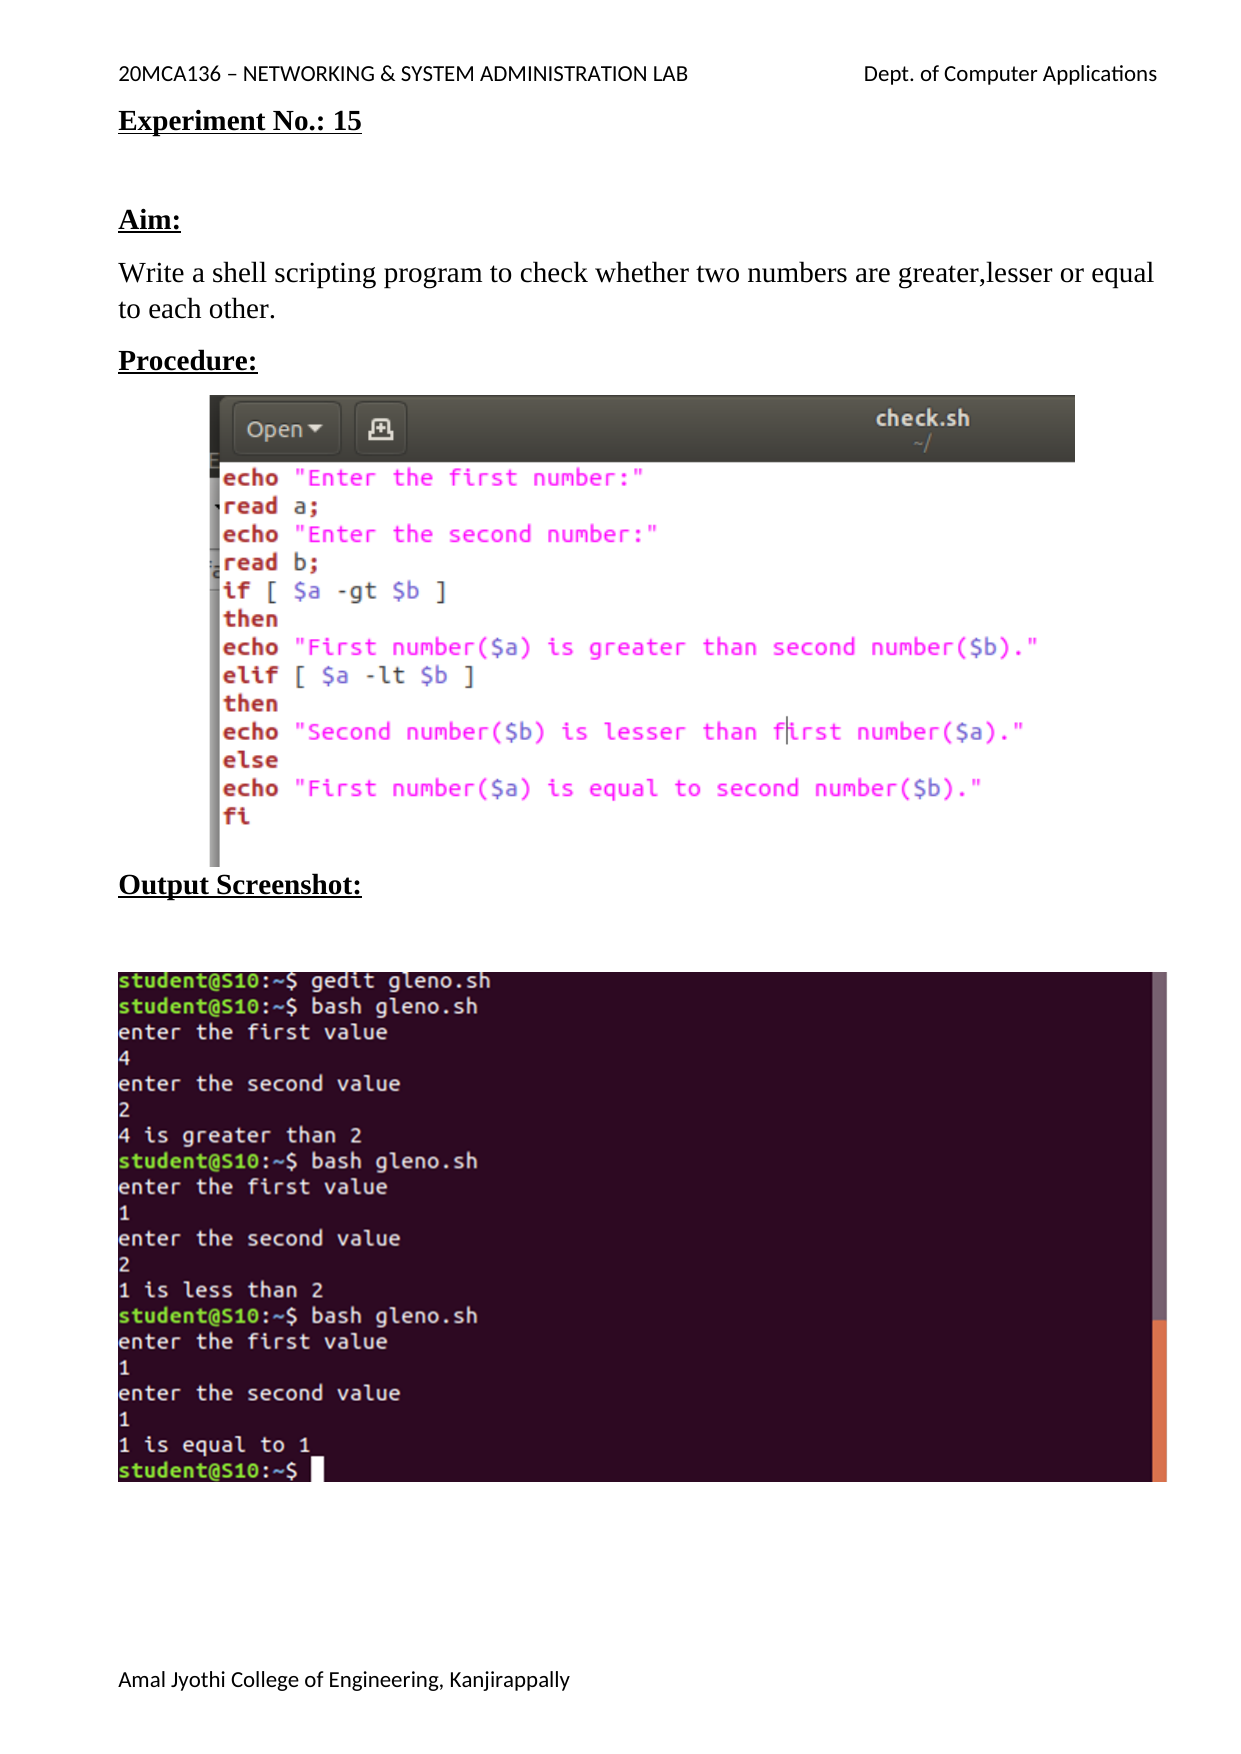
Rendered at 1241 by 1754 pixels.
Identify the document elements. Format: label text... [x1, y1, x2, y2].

text Output Screenshot: [118, 867, 1167, 901]
text Aim: [118, 202, 1167, 236]
text Write a shell scripting program to check whether two numbers are greater,lesser or equal to each other. [118, 255, 1167, 324]
text Procedure: [118, 343, 1167, 377]
text Experiment No.: 15 [118, 103, 1167, 137]
